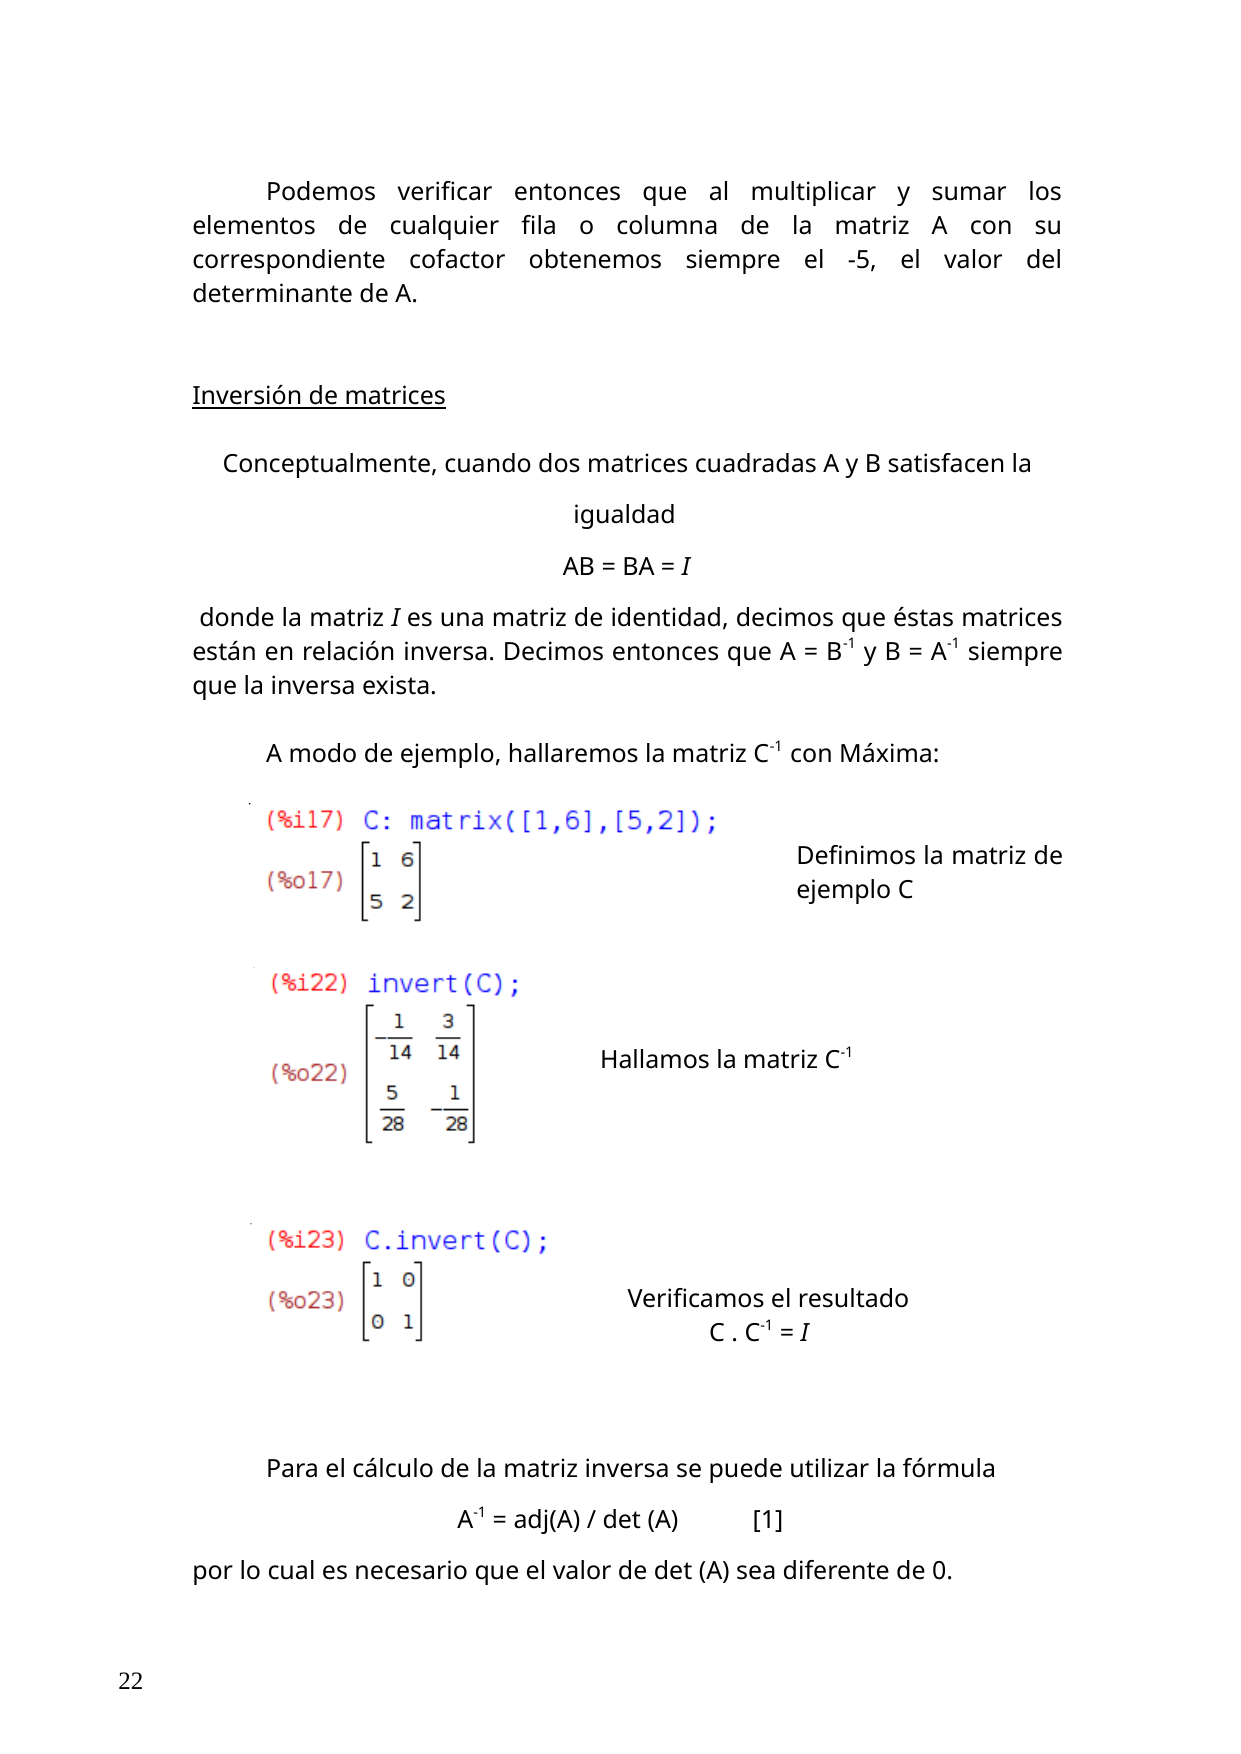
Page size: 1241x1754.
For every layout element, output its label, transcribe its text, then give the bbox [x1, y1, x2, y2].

text A-1 = adj(A) / det (A) [1] [118, 1502, 1122, 1536]
text AB = BA = I [192, 548, 1063, 582]
text C . C-1 = I [192, 1314, 1063, 1348]
text [192, 838, 249, 906]
text donde la matriz I es una matriz de identidad, decimos que éstas matrices están en relación inversa. Decimos entonces que A = B-1 y B = A-1 siempre que la inversa exista. [192, 599, 1063, 701]
text Hallamos la matriz C-1 [526, 1042, 1063, 1076]
text Definimos la matriz de ejemplo C [723, 838, 1063, 906]
text Verificamos el resultado [554, 1280, 1063, 1314]
text Conceptualmente, cuando dos matrices cuadradas A y B satisfacen la igualdad [192, 446, 1063, 531]
text Podemos verificar entonces que al multiplicar y sumar los elementos de cualquier fila o columna de la matriz A con su correspondiente cofactor obtenemos siempre el -5, el valor del determinante de A. [192, 173, 1063, 310]
text A modo de ejemplo, hallaremos la matriz C-1 con Máxima: [192, 735, 1063, 769]
text [192, 1042, 253, 1076]
text por lo cual es necesario que el valor de det (A) sea diferente de 0. [192, 1553, 1063, 1587]
text Para el cálculo de la matriz inversa se puede utilizar la fórmula [192, 1451, 1063, 1485]
picture [249, 803, 723, 926]
picture [250, 1223, 554, 1346]
text [192, 1280, 250, 1314]
text Inversión de matrices [192, 378, 1063, 412]
picture [253, 967, 526, 1148]
